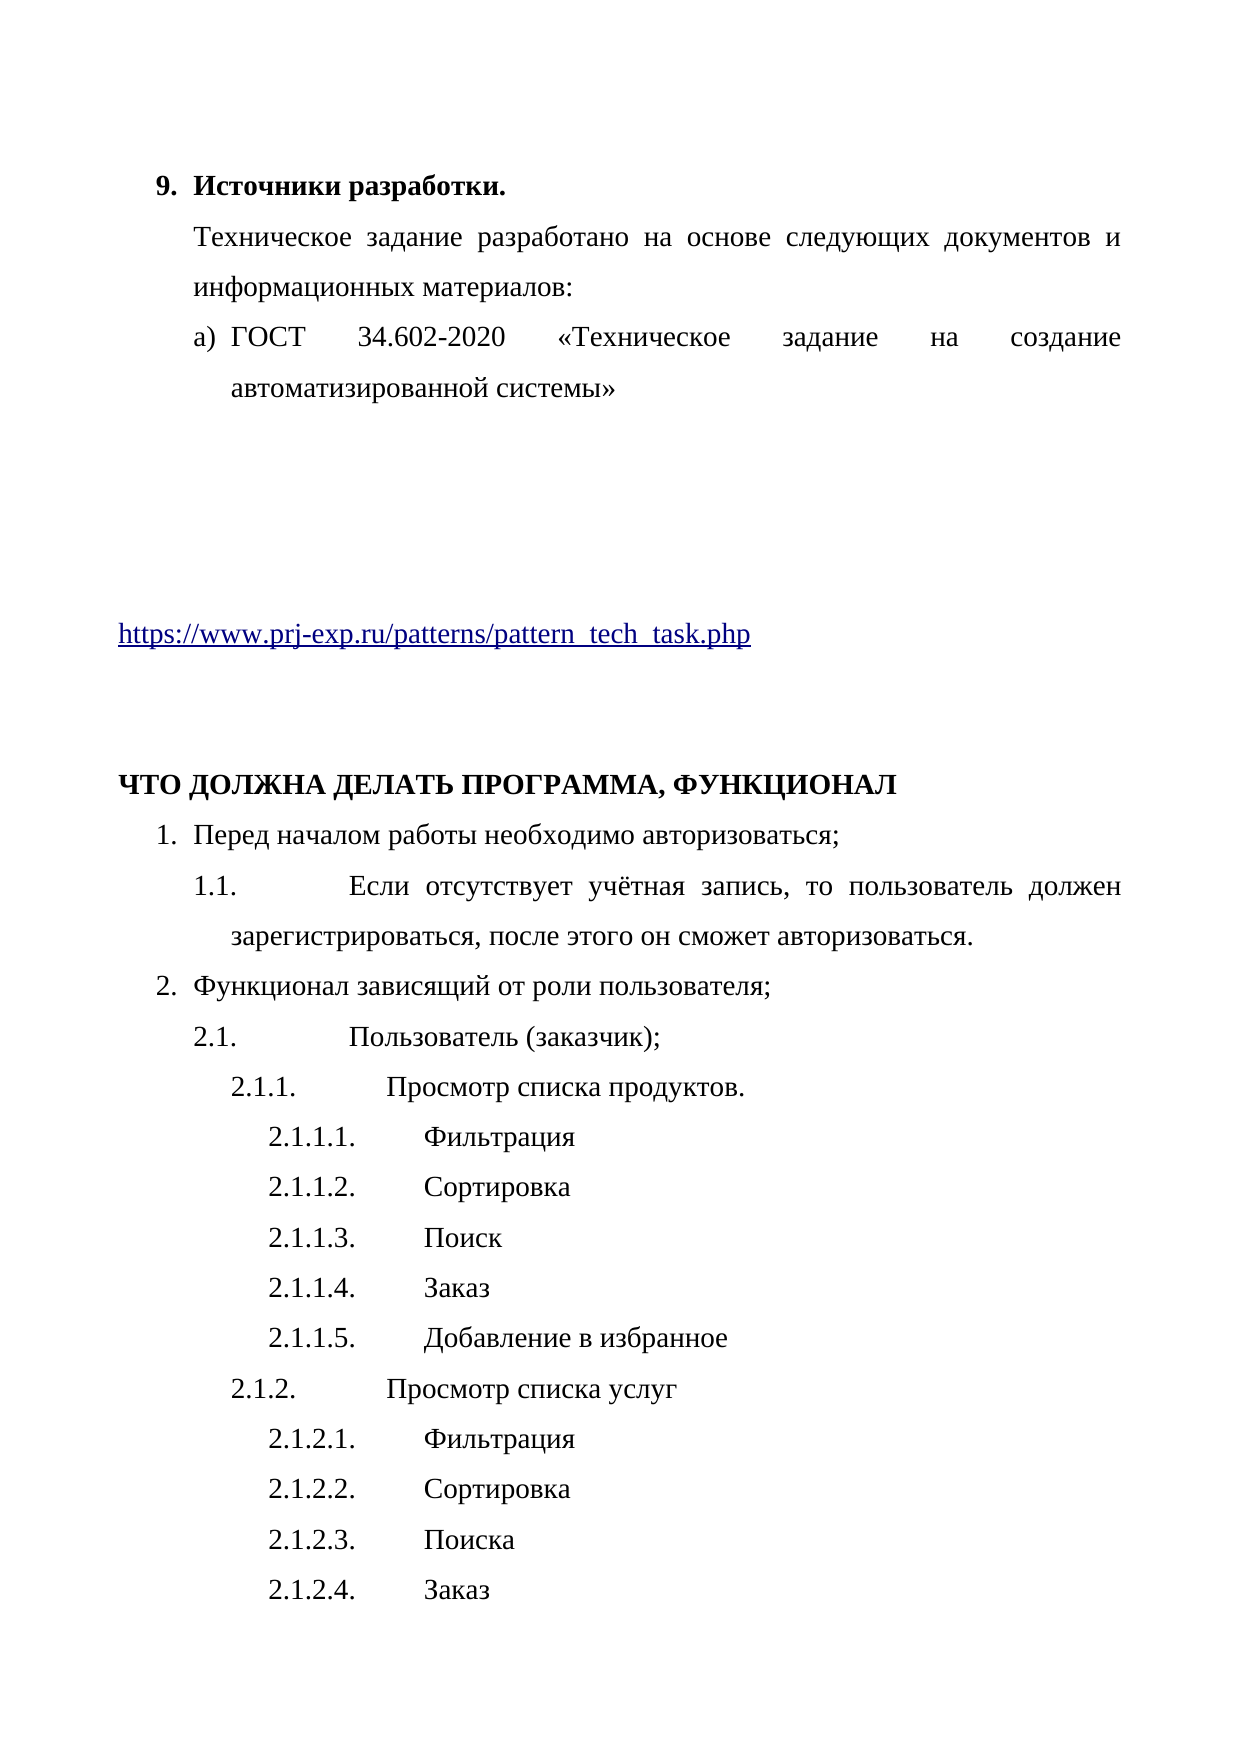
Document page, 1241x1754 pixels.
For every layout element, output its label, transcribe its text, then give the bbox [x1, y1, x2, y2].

list Просмотр списка продуктов. [231, 1069, 1122, 1102]
list Поиск [268, 1220, 1122, 1253]
list Просмотр списка услуг [231, 1371, 1122, 1404]
text https://www.prj-exp.ru/patterns/pattern_tech_task.php [118, 616, 1122, 650]
list Фильтрация [268, 1421, 1122, 1455]
list Источники разработки. [156, 168, 1122, 202]
list Добавление в избранное [268, 1321, 1122, 1354]
list ГОСТ 34.602-2020 «Техническое задание на создание автоматизированной системы» [193, 319, 1122, 403]
list Заказ [268, 1572, 1122, 1606]
list Техническое задание разработано на основе следующих документов и информационных материалов: [156, 219, 1122, 303]
list Поиска [268, 1522, 1122, 1555]
list Фильтрация [268, 1119, 1122, 1153]
list Пользователь (заказчик); [193, 1019, 1122, 1052]
list Заказ [268, 1270, 1122, 1304]
text ЧТО ДОЛЖНА ДЕЛАТЬ ПРОГРАММА, ФУНКЦИОНАЛ [118, 767, 1122, 801]
list Сортировка [268, 1169, 1122, 1203]
list Если отсутствует учётная запись, то пользователь должен зарегистрироваться, после этого он сможет авторизоваться. [193, 868, 1122, 952]
list Функционал зависящий от роли пользователя; [156, 968, 1122, 1002]
list Перед началом работы необходимо авторизоваться; [156, 817, 1122, 851]
list Сортировка [268, 1471, 1122, 1505]
